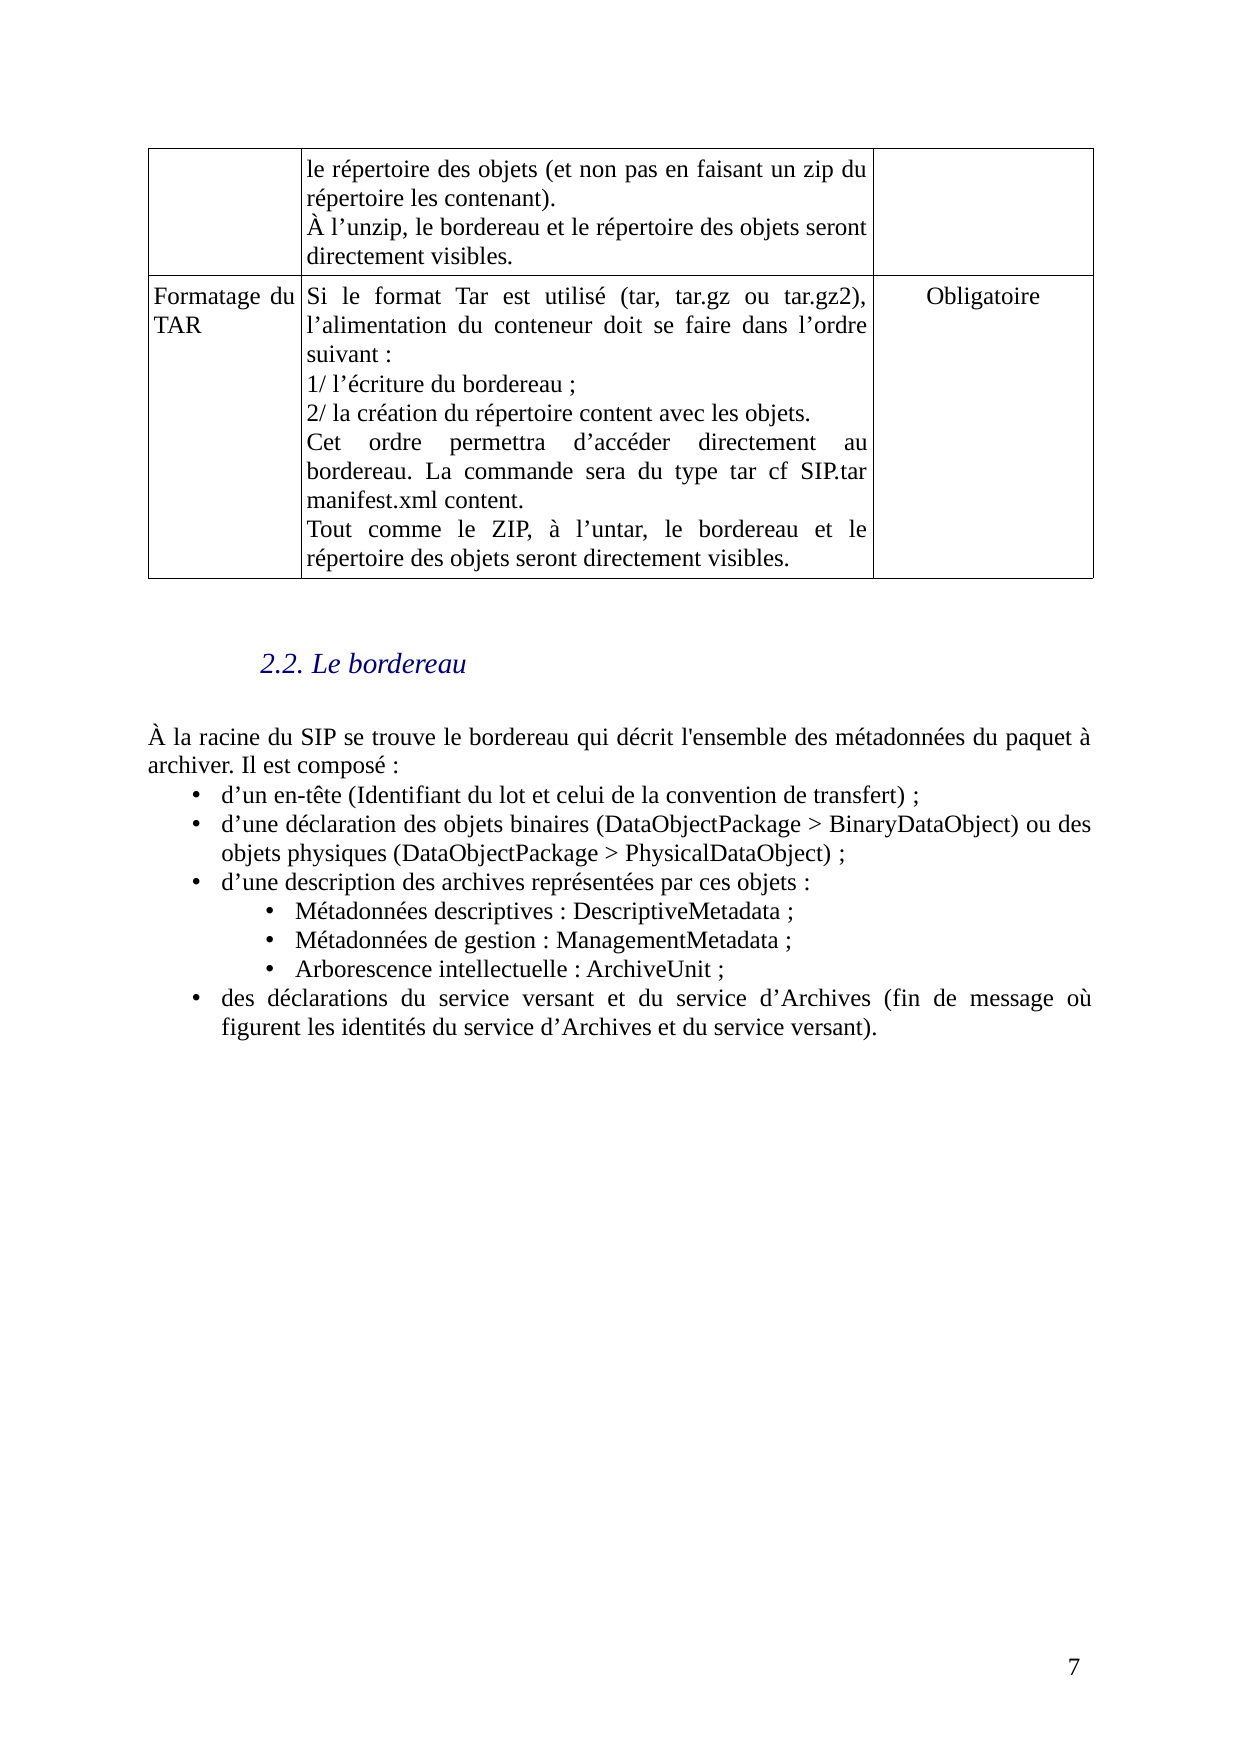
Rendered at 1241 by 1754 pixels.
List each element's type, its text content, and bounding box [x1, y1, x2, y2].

list d’une description des archives représentées par ces objets : [192, 867, 1093, 896]
text À la racine du SIP se trouve le bordereau qui décrit l'ensemble des métadonnées du paquet à archiver. Il est composé : [148, 721, 1093, 779]
list d’une déclaration des objets binaires (DataObjectPackage > BinaryDataObject) ou des objets physiques (DataObjectPackage > PhysicalDataObject) ; [192, 808, 1093, 867]
list d’un en-tête (Identifiant du lot et celui de la convention de transfert) ; [192, 779, 1093, 808]
list Métadonnées de gestion : ManagementMetadata ; [265, 925, 1093, 954]
table_cell [149, 149, 301, 275]
list Métadonnées descriptives : DescriptiveMetadata ; [265, 896, 1093, 925]
table_cell [874, 149, 1093, 275]
list Arborescence intellectuelle : ArchiveUnit ; [265, 954, 1093, 983]
table_cell Si le format Tar est utilisé (tar, tar.gz ou tar.gz2), l’alimentation du conteneur doit se faire dans l’ordre suivant : 1/ l’écriture du bordereau ; 2/ la création du répertoire content avec les objets. Cet ordre permettra d’accéder directement au bordereau. La commande sera du type tar cf SIP.tar manifest.xml content. Tout comme le ZIP, à l’untar, le bordereau et le répertoire des objets seront directement visibles. [302, 276, 873, 578]
list des déclarations du service versant et du service d’Archives (fin de message où figurent les identités du service d’Archives et du service versant). [192, 983, 1093, 1041]
table_cell Obligatoire [874, 276, 1093, 578]
table_cell le répertoire des objets (et non pas en faisant un zip du répertoire les contenant). À l’unzip, le bordereau et le répertoire des objets seront directement visibles. [302, 149, 873, 275]
table_cell Formatage du TAR [149, 276, 301, 578]
subtitle 2.2. Le bordereau [223, 646, 1093, 680]
